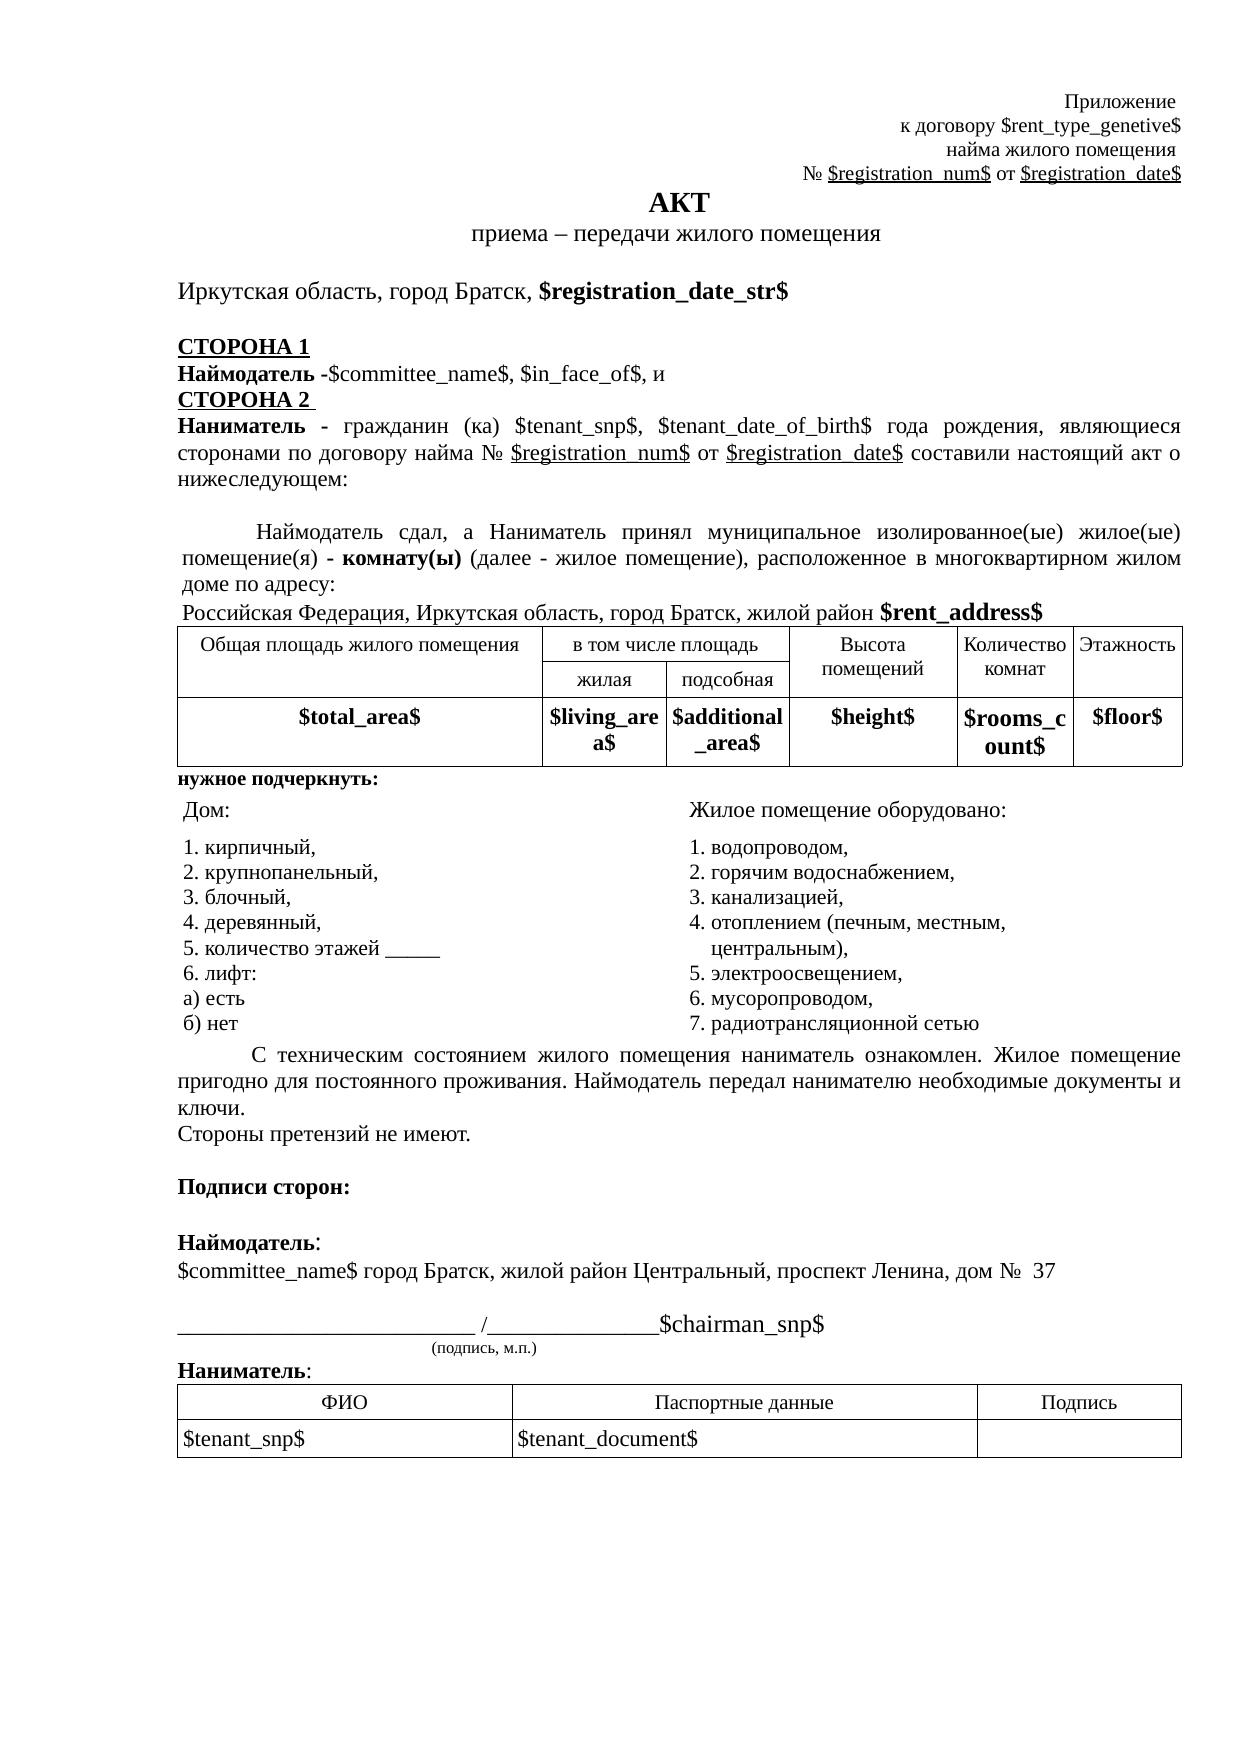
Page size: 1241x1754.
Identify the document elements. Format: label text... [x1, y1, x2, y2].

text __________________________ /_______________$chairman_snp$ [177, 1309, 1181, 1338]
text Подписи сторон: [177, 1173, 1181, 1199]
table_cell $rooms_count$ [958, 698, 1073, 766]
text Наймодатель: [177, 1226, 1181, 1257]
text найма жилого помещения [177, 137, 1181, 161]
table_header Дом: [177, 790, 683, 828]
table_cell [978, 1420, 1181, 1457]
table_cell $tenant_document$ [513, 1420, 977, 1457]
table_cell 1. кирпичный, 2. крупнопанельный, 3. блочный, 4. деревянный, 5. количество этажей _____ 6. лифт: а) есть б) нет [177, 828, 683, 1041]
text Наймодатель сдал, а Наниматель принял муниципальное изолированное(ые) жилое(ые) помещение(я) - комнату(ы) (далее - жилое помещение), расположенное в многоквартирном жилом доме по адресу: [182, 518, 1181, 597]
table_cell $tenant_snp$ [178, 1420, 512, 1457]
table_header Количество комнат [958, 627, 1073, 697]
table_header в том числе площадь [543, 627, 789, 661]
text (подпись, м.п.) [177, 1338, 1181, 1357]
table_cell $additional_area$ [667, 698, 789, 766]
table_cell $floor$ [1074, 698, 1182, 766]
table_header Подпись [978, 1385, 1181, 1419]
text СТОРОНА 2 [177, 386, 1181, 412]
table_cell подсобная [667, 662, 789, 697]
text Наниматель: [177, 1357, 1181, 1384]
text Иркутская область, город Братск, $registration_date_str$ [177, 276, 1181, 304]
text приема – передачи жилого помещения [177, 218, 1181, 247]
table_header Жилое помещение оборудовано: [683, 790, 1182, 828]
text С техническим состоянием жилого помещения наниматель ознакомлен. Жилое помещение пригодно для постоянного проживания. Наймодатель передал нанимателю необходимые документы и ключи. [177, 1041, 1181, 1120]
text $committee_name$ город Братск, жилой район Центральный, проспект Ленина, дом № 37 [177, 1257, 1181, 1283]
table_header ФИО [178, 1385, 512, 1419]
table_header Паспортные данные [513, 1385, 977, 1419]
text № $registration_num$ от $registration_date$ [177, 161, 1181, 185]
table_header Этажность [1074, 627, 1182, 697]
text к договору $rent_type_genetive$ [177, 113, 1181, 137]
text Приложение [177, 88, 1181, 113]
table_cell $living_area$ [543, 698, 666, 766]
text Стороны претензий не имеют. [177, 1120, 1181, 1146]
text СТОРОНА 1 [177, 333, 1181, 360]
text Российская Федерация, Иркутская область, город Братск, жилой район $rent_address$ [182, 597, 1181, 626]
text нужное подчеркнуть: [177, 767, 1181, 790]
table_cell $height$ [790, 698, 957, 766]
text АКТ [177, 185, 1181, 218]
table_cell 1. водопроводом, 2. горячим водоснабжением, 3. канализацией, 4. отоплением (печным, местным, центральным), 5. электроосвещением, 6. мусоропроводом, 7. радиотрансляционной сетью [683, 828, 1182, 1041]
table_cell жилая [543, 662, 666, 697]
table_cell $total_area$ [178, 698, 542, 766]
text Наймодатель -$committee_name$, $in_face_of$, и [177, 360, 1181, 386]
table_header Высота помещений [790, 627, 957, 697]
table_header Общая площадь жилого помещения [178, 627, 542, 697]
text Наниматель - гражданин (ка) $tenant_snp$, $tenant_date_of_birth$ года рождения, являющиеся сторонами по договору найма № $registration_num$ от $registration_date$ составили настоящий акт о нижеследующем: [177, 412, 1181, 491]
